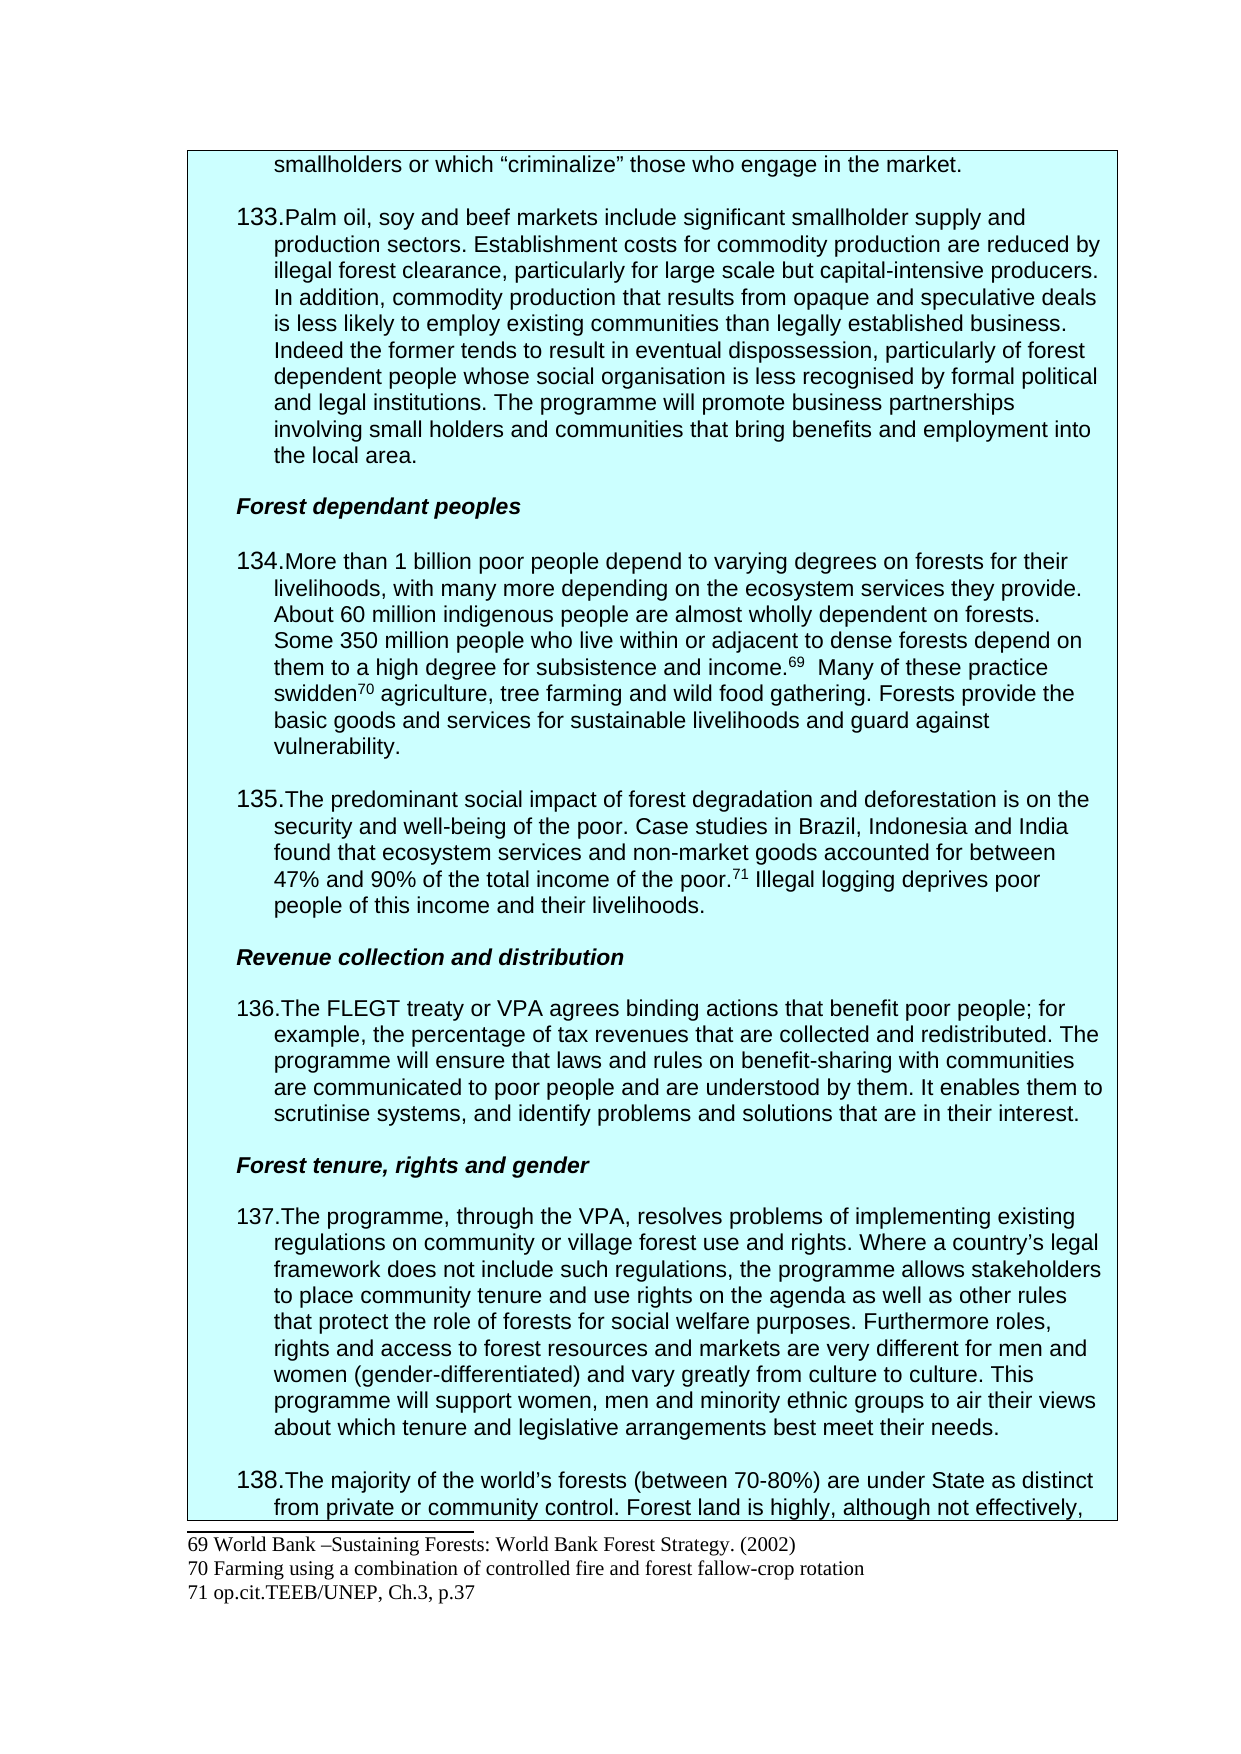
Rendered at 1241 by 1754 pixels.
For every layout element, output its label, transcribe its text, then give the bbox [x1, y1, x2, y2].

table_cell C. Appraisal of options Option 2 is recommended: that the programme addresses illegal logging and related trade while broadening its scope to address other commodities, such as palm oil, soy, beef and leather, which are sourced illegally. The economic case and value for money The economic case is robust for Option 1 (address illegal logging only) even with full costs and conservative benefits. A medium impact scenario, which assumes that illegal logging leads to deforestation but half of clearance is diverted elsewhere, gives a benefit-cost ratio of £38 for every £1 invested in the intervention (38:1), and an internal rate of return (IRR) of 218%. Incremental costs and benefits for the base case have been discounted over a twenty-five year period (2011-2035) using a discount rate of 3.5%. The Internal Rate of Return (IRR) – the discount rate which gives a Net Present Value (NPV) of zero – has also been calculated. Discount rates are higher in partner countries, typically between 8% and 15%. Sensitivity analysis was therefore carried out using two higher discount rates. These and the IRR’s show that the results are insensitive to the choice of discount rate for all except the most pessimistic scenarios. If timber logged illegally is logged legally in the same location or elsewhere, and taxed, the governments concerned benefit from additional forest revenues collected. The net present value of the additional forest revenue captured by developing country exchequers is estimated at between £2 and £13 billion over the period to 2035 depending on the impact achieved. Twelve alternative forest degradation and deforestation scenarios were developed to appraise the economic impacts of reducing illegal logging. Avoiding illegal logging of between 126 and 272 million cubic metres of timber by 2020 will protect between 6 and 14 million hectares of forest from degradation (medium and high scenarios). This leads to reduced forest degradation and deforestation, with consequent environmental benefits in terms of ecosystem services, notably carbon storage. Tackling illegal logging alone averts the loss of 70 tonnes of CO2e emissions per hectare of natural forest and avoids the loss of other forest goods and services valued at £15 per hectare. If illegal logging leads to deforestation, which is often the case, these losses increase by a factor of 12. The scenario for the central case for Option 1 assumes that a reduction in illegal logging will protect 22 million hectares from deforestation by 2035, averting the loss of 845 tonnes of CO2 e emissions per hectare and the loss of £182 per hectare of other forest goods and services. Poor people dependent on forests benefit directly and indirectly from the forest ecosystem services retained if illegal logging is controlled. The cost per tonne of CO2 averted is less than £3.50 under all the medium scenarios (and under £10 under the most pessimistic scenario). This compares with a current market price for European Emission Allowances (EUA) of around £13 per tonne, and a shadow carbon price of between £25 – £50 per tonne CO2. Carbon dioxide was conservatively valued at the current market price for European Emission Allowances (£13 per tonne). The economic model was also run using higher shadow carbon prices of £25 per tonne (Defra) and £50 per tonne (DECC), and using the inflated 2010-2050 series of traded carbon prices provided by DECC which rise from £14 per tonne in 2011 to £103 per tonne in 2035. Option 2 will generate the same benefits as Option 1, and additional benefits from a reduction in illegally-sourced agricultural commodities. Forest loss is currently 13 million hectares per year, around half of which is due to clearance for medium/large scale agriculture. Without the programme, deforestation and agricultural clearance is assumed to halve by 2030. This is midway between the EU target (zero by 2030) and an unchanged rate of forest loss. In addition to reducing illegal logging, Option 2 averts the illegal conversion of between 9 and 26 million hectares of forest to beef, soya bean and palm oil over the period to 2035 (low and high scenarios). The scenario for the central case averts the illegal clearance of 17 million hectares of forest by 2035. Assuming half of illegal forest clearance is diverted onto degraded land, this option avoids the loss of 845 CO2e emissions per hectare of natural forest that is not cleared, as well as the loss of a further £182 per hectare of forest goods and services. However, if cash crops are diverted onto degraded land, there may be some displacement of subsistence crops. Nonetheless any benefits that might be lost by subsistence farmers from large scale agricultural land acquisition of degraded land may not outweigh the lack of compensation to those losing resources from natural forest cleared for large scale plantations. It is worth noting that there is an ample area (446 million hectares) of non-cultivated land globally, including in Africa, suitable and available for cropping, and which is non-forested, non-protected and populated with less than 25 persons/km2 (or 20 ha/household). This is equivalent to almost one third of globally cropped land (1.5 billion ha). Nonethelessthere will be increased competition for land in the future. Even taking into account expected agricultural yield increses, estimates suggest that the world in 2050 will require expansion of agriculture onto 120-200 million hectares of land, including on current trends, an additional 12 million hectares of oil palm. The programme will ensure that poor people are not disadvantaged by measures to control illegal large-scale agricultural conversion. It is also assumed that agricultural yields or productivity increase on legal commodity enterprises (i.e. there is more intensified production) and that this also helps reduce pressure on forests and avoid forest conversion. The economic case for Option 2 tackling illegal logging and forest clearance from other commodities) is stronger than the case for Option 1. A medium impact scenario (deforestation with diversion) has a benefit-cost ratio of 52:1, and an IRR of 234%. The most pessimistic scenario (low impact, degradation with diversion) has a benefit-cost ratio of 12:1 and an IRR of 65%. The cost per tonne of CO2 averted is less than £ 0.5 under all the medium scenarios (and under £1 for the most pessimistic scenario). Total incremental costs of £3.8 billion over the next ten years are based on a maximum UK cost of £250 million (See Financial Case), together with further associated private sector contributions, as well as from inputs from the EU, China, USA, Japan and other countries. The total of £3.8 billion in incremental costs compares with a Chatham House estimate of £1 billion to £3 billion spent over the past decade on efforts to prevent illegal logging, including efforts by Japan and USA. The next ten years will need a similar global effort to continue the reduction in illegal logging (79% of costs) and the start of a global effort to begin the reduction in illegal large-scale agricultural clearance (21% of costs). The economic case for the programme is relatively insensitive to these estimates of global costs. Costs would need to increase by a factor of 12 to more than £45 billion for 2011-2020 for the worst case Option 2 scenario to reduce to merely break-even. A conservative market price of £13 per tonne CO2 is used. There is a good case for using a higher shadow carbon price of £25 – £50 per tonne CO2. Using the higher of these gives a benefit-cost ratio of 38:1 and an IRR of 23% for the worst case Option 1 scenario, and a benefit-cost ratio of 47:1 and an IRR of 136% for the worst case Option 2 scenario. Key governance, political and social appraisal issues Political economy and corruption Governance of the forest sector in many poor countries is a microcosm of broader governance problems. Political competition for forest resources revolve around informal, personalised relations between political and economic elites. In some countries stability relies on the creation of economic rents from forests in exchange for political and financial support. Bureaucratic capacity, judicial oversight and democratic accountability are weak, and there are few incentives and opportunities for collective action by less powerful groups. The result is systemic corruption; exclusive private benefits for a few; weak incentives to protect the livelihoods and rights of poor people or to create public goods (especially public goods such as emissions reductions and protection of biodiversity that are relatively intangible and long-term); and weak capacity to manage competing private interests or the balance between public and private interests. Particular opportunities for corruption include payments from timber companies to members of the military, politicians and senior officials to obtain timber concessions or approvals for timber processing, and to avoid the payment of fines, fees and taxes (so-called "grand" corruption); and bribes paid to more junior officials and military personnel, for example to provide false documentation relating to harvesting, movement, or export of timber, or to overlook non-compliance with formal regulations (so-called "petty" corruption). The programme will help countries and organisations toput in place measures to gather evidence, publish information, strengthen judiciary and enforcement capacity that reduce the bribery or extortion, which has major impacts on revenue collection, with a focus on bringing significant cases to book that, by their example, will change behaviour more widely, and on those that negatively impact low income households. Paying small bribes can represent a higher share of poor people’s total income than for better off households or enterprises. Poor smallholders may be asked to pay bribes in exchange for “permission” to clear forest land for smallholder soy production or to rear a few cattle. Unclear legality and transparency There is often a lack of clarity about the legal framework governing the use of forests, and about benefit sharing arrangements, tenure and use rights; an uneasy mix of customary and statutory law; and widespread non-observance (and often lack of legitimacy) of formal legal provisions. Where enforcement does take place it may be arbitrary, or coercive. In some countries, weak central government control over local authorities, or high levels of autonomy for decentralised regions lead to divergent laws and policies between national and sub-national levels of government. By helping countries clarify the definition of legality and establish a legality assurance system, the programme helps a country shed light on the way it allocates its forests to different uses and in whose benefit. It helps countries place this information in the public domain. Drivers of change This programme will build on two drivers of change. First, NGO and private sector backing, which has already driven changes in the main consumer markets (principally the US and EU), and provided incentives for producer countries (including Indonesia, Cameroon and the Brazilian Amazon). Second, skilful design of voluntary partnership agreements (VPAs) under the EU FLEGT action plan which has created locally driven, multi-stakeholder processes in producer countries that bring together government, business and civil society actors, enabling them to reach a common understanding of forest governance problems and identify shared interests in addressing them. The process already has local “ownership”: it is voluntary, and respects the sovereignty of the country which must reach its own definition of "legality" (the focus on “legality”, which is much easier to define and verify than “sustainability”, has facilitated agreement). These drivers bring reputational pressure to bear on governments and business. They create shared government and private sector interests in secure or improved access to key markets. They align these interests with civil society concerns to protect the environment and the interests of forest dependent and indigenous communities. All stakeholders benefit from increased organisational capacity, stimulated by the demands of the FLEGT treaty negotiation and implementation process and supported by external assistance. But looking ahead, the scope for relatively “easy wins” is diminishing: tackling less tractable aspects of the illegal logging problem, including harvesting by small-scale concessionaires for the domestic market, or over-cutting in licensed areas, requires a more thorough overhaul of government policy and regulation. Hence the importance of treaties or VPAs in the approach. Treaties or Voluntary Partnership Agreements (VPAs) as an approach Voluntary Partnership Agreements (VPAs) have the potential to increase transparency and accountability, and to achieve a better balance between public and private goods, more equitable distribution of private benefits, and more civic ways of managing conflicting interests. But the gains to date remain fragile, and implementation by countrieswill bring different challenges from the negotiation and agreement of actions. In many poor producer countries civil society is weak and fragmented, and there are significant constraints within the forest service and government more generally in terms of capacity to design and implement effective policy. This is why a major element of the new programme (Output 1) will build on the experience of DFID’s Forest Governance and Trade project, to support, in addition to negotiation, the implementation of a growing number of VPAs. Implementation of a credible legality assurance system is a priority, and involves a direct challenge to the private interests driving corrupt behaviour arising from allocation of timber concessions, movement of wood products and imposition of fees and taxes. The VPA, as a formal treaty, imposes concrete obligations on signatories, with related monitoring requirements. Reporting against indicators must be independently verified and transparent, and covers tax compliance, legality (including the processes by which forests are allocated), as well as community forest use and rights, where this issue is covered in national legal frameworks. The VPA process also offers the potential to move beyond the narrow issue of legality of exports to the EU, and to secure broader improvements in forest governance. For example: the annexed chapter in the agreement identifies the need for future reforms to the legal framework; and the VPA "do no harm" provision provides an entry point to pursue community rights. Evidence, research and stakeholder participation In addition to supporting negotiation of a growing number of new VPAs, DFID assistance through the programme will support broader EU efforts to strengthen implementation, in two main ways. It will provide funding, access to research and policy ideas based on experience elsewhere (for example on how to tackle small-scale logging for the domestic market), and support for strengthening technical and organisational capacity. Experience under the Forest Governance and Trade project highlights the importance of a flexible approach able to draw on local as well as external resources to provide timely and well targeted access to technical and financial support for a range of stakeholders including very local level community based organisations, NGOs, parliamentarians, and the private sector as well as government. The process of negotiating and implementing a FLEGT VPA involves all affected parties, including a wide range of stakeholders from grassroots organisations, to local NGOs, domestic and exporting market associations and companies, as well as government bodies. However, the relative capacity and bargaining power of different groups varies. This programme will build the capacity of associations representing remoter, smaller and fragmented businesses and interests, including those that involve large numbers of poor people (e.g. carpenter furniture-maker or women bark-stripper associations). It will enable social civil society and trade networks to help their local developing country peers represent and communicate their members’ interests better. As the programme extends to other commodities it will help smallholder bodies participate in national structures such as palm oil boards and soybean federations. Role of EU in ensuring integrity It can help sustain the active interest and engagement in VPA implementation of government, business and civil society stakeholders by using the EC’s leverage as a treaty partner to protect the integrity of the process, and in particular by helping to strengthen civil society participation. Continued, active engagement of all stakeholders is crucial: for example monitoring of timber allocations and the legal arrangements governing them requires civil society to remain alert and involved; addressing the problem of chainsaw logging for the domestic market requires sustained pressure on government from business, and civil society. The EU, with DFID support, has a critical role to play in ensuring that broader forest governance reforms, including those that could benefit poor people, stay on the agenda. The EU also plays a key role in trade and climate related policy, where particular competencies are shared between the European Commission, Parliament and Member States. Applying the approach to other commodities beyond timber From a political economy perspective, there are a number of similarities between timber and internationally traded agricultural commodities such as beef, soy and palm oil. There is increasing awareness of the link between these commodities and deforestation, and the implications for climate change; and increasing NGO pressure on the private sector and governments in consumer and producer countries. Investment decisions will be easier, raising capital and finance easier and marketing of agricultural commodities easier, if business and consumers know that products have been legally sourced and produced on forest land that was not cleared illegally. A recent evaluation by the World Bank on forests and low carbon development concluded that a strategy for beef and bean in the Amazon reliant only on voluntary private sector initiative had been problematic and difficult. A combination of pressure from buyers, independent monitoring of enforcement, NGO engagement and clear government legal framework combined with national sanctions for non-compliance proved more effective. Some of the same contextual problems apply as for illegal logging, for example the increasing importance of emerging markets such as China. These similarities suggests that there is potential for applying some of the demand and supply side measures that have played a part in reducing illegal logging to addressing the issue of deforestation linked to production of agricultural commodities. But addressing commodities involves additional challenges, including the fact that commodities have greater economic importance, involve more stakeholders, and can have more complex trade regimes and supply chains. Tens of millions of poor people are employed as smallholders and in agro-industry related to livestock, soy and palm oil (with over 15 million people in the oil palm smallholder sector alone) but there are significant variations between commodities and regional markets. For example, soybean cultivation and its processing into animal feedstock employ less labour than oil palm cultivation and palm oil processing. The programme will help communicate best practice (e.g. improved seed stock, inter-cropping, cover crops, small-scale mills, and mobile card harvest schemes to guarantee employment, small-scale mills) that benefit small farmers, including “loose fruit” schemes that give special palm fruit cutting rights to women. Palm oil, soy and beef enterprises that establish themselves illegally are less likely to follow labour and employment laws, particularly when it comes to protection for labour gangs employed in burning to clear land or herbicide spraying or harvesting. In some cases gang labour in illegal activities suffers near “slavery” conditions. The programme will help ensure that labour laws are understood and applied. The programme will support analysis on the dynamics of land conversion in different countries, and the characteristics of associated markets. It will help review the legal steps and procedures which act as barriers to market entry for smallholders or which “criminalize” those who engage in the market. Palm oil, soy and beef markets include significant smallholder supply and production sectors. Establishment costs for commodity production are reduced by illegal forest clearance, particularly for large scale but capital-intensive producers. In addition, commodity production that results from opaque and speculative deals is less likely to employ existing communities than legally established business. Indeed the former tends to result in eventual dispossession, particularly of forest dependent people whose social organisation is less recognised by formal political and legal institutions. The programme will promote business partnerships involving small holders and communities that bring benefits and employment into the local area. Forest dependant peoples More than 1 billion poor people depend to varying degrees on forests for their livelihoods, with many more depending on the ecosystem services they provide. About 60 million indigenous people are almost wholly dependent on forests. Some 350 million people who live within or adjacent to dense forests depend on them to a high degree for subsistence and income. Many of these practice swidden agriculture, tree farming and wild food gathering. Forests provide the basic goods and services for sustainable livelihoods and guard against vulnerability. The predominant social impact of forest degradation and deforestation is on the security and well-being of the poor. Case studies in Brazil, Indonesia and India found that ecosystem services and non-market goods accounted for between 47% and 90% of the total income of the poor. Illegal logging deprives poor people of this income and their livelihoods. Revenue collection and distribution The FLEGT treaty or VPA agrees binding actions that benefit poor people; for example, the percentage of tax revenues that are collected and redistributed. The programme will ensure that laws and rules on benefit-sharing with communities are communicated to poor people and are understood by them. It enables them to scrutinise systems, and identify problems and solutions that are in their interest. Forest tenure, rights and gender The programme, through the VPA, resolves problems of implementing existing regulations on community or village forest use and rights. Where a country’s legal framework does not include such regulations, the programme allows stakeholders to place community tenure and use rights on the agenda as well as other rules that protect the role of forests for social welfare purposes. Furthermore roles, rights and access to forest resources and markets are very different for men and women (gender-differentiated) and vary greatly from culture to culture. This programme will support women, men and minority ethnic groups to air their views about which tenure and legislative arrangements best meet their needs. The majority of the world’s forests (between 70-80%) are under State as distinct from private or community control. Forest land is highly, although not effectively, regulated. Research from countries like Mexico, China and Bolivia indicate that secure forest tenure has led to increased revenues to local people from forests including timber harvests. It will support poor people so they are able to have a say about their rights and their responsibilities in relation to forests in such a way that it benefits their livelihoods. In some countries there are regulations that control the planting of trees on farms. The programme will focus on the process of defining legality where there are provisions for modification to regulations that control or forbid the harvest of trees or tree products by small farmers and communities even if they own the land. This will increase income earning opportunities and reduce the hurdles in taking such products to market. The programme will monitor whether these modifications are implemented, complied with, and their impacts on poverty. Alternative livelihoods A VPA treaty cannot include any liability for the EU to pay for decommissioning or for compensating non-legal operators. Nor does it oblige the EU to provide expanded alternative livelihoods development projects in the event of major sector restructuring arising from legal reform (although REDD finance from elsewhere may). However, the programme will actively help countries develop evidence-based policy prescriptions that increase benefits to the poorest from the forest sector, and where the sector requires restructuring, help develop options that would generate alternative livelihoods outside the forest sector. The programme will contribute to establishing poverty baselines and poverty reduction impact assessments, as well as providing legal advisory services to more vulnerable groups. This will enable governments and other stakeholders, including forest communities, associations of chainsaw operators and tree farmers, to calculate the costs and benefits of legal reform, contest decisions and pilot alternative livelihood approaches where appropriate. Safeguards, winners and losers Successfully addressing illegal logging will create losers as well as winners and may incur costs for some of the rural poor, for example, in countries which have large informal chainsaw industries, such as Ghana and Cameroon, which may not be “legalised”. The VPAs include a social “do no harm” safeguard with mandatory obligations on both parties to monitor the impacts on poor people and on these groups, thereby creating an incentive to formalise them within the legal framework. The programme will help the EU and countries find solutions to the illegal logging problem that are “equitable and just” and “do not have an adverse impact on poor people.” It will also build and strengthen different stakeholder groups, particularly of small businesses, women and poorer communities engaged in forest activities, so that they are able to negotiate and implement changes that benefit them. It will strengthen civil society and governments so they can effectively monitor the direct and indirect impacts of the changes in legality of logging in the countries concerned, and design and implement measures which mitigate negative impacts and maximise positive impacts for poor people. The illegal conversion of forest land for agriculture can also have positive and negative impacts for poor people. The EU FLEGT action plan acknowledges the need to differentiate between the activities of small-scale farmers trying to earn a livelihood and large-scale commercial enterprises, which, sometimes in partnership with politicians, use power and influence to avoid due diligence, seek legal loopholes or circumvent the law, in order to clear large areas of forested land. The programme will focus on the latter in the way it helps countries tackle illegality. Many of the same issues that apply to illegal logging also apply to large-scale illegal conversion: the limited information available; the importance of forests to the poor; the costs to the poor of forest degradation and conversion; the existence of winners and losers in any legal reform and the struggle for depleting and valuable resources such as forests; and the importance of better understanding and an effective multi-stakeholder process. The programme will provide more rigorous analysis of the scope and scale of illegal clearance and how this impacts on those dependent on forests and small farmers on the one hand, and on agro-industry, on the other. Impacts on the environment Illegal logging causes environmental damage. It contributes to the loss of biodiversity and to the illegal exploitation of wildlife. Unregulated logging can significantly increase the vulnerability of forests to fires; and aggravates the impact of flooding and sedimentation on neighbouring areas. Illegal logging is environmentally damaging, for example, it often flouts rules (laws) on species limits, i.e. which trunk diameter sizes or tree species to cut and leave; or on reduced impact logging techniques; continuous canopy cover planning; maintenance of seed or “mother” trees; and forest gap and wildlife management. Maximum environmental damage is obvious, for example, where illegal timber is taken from national parks; or where timber theft is associated with large scale clearance that ignores environmental impact assessments and involves, for example, unplanned bulldozing of roads and disturbance to major drainage or river systems. On balance, despite a lack of global data, it is safe to assume that reducing illegal logging has and will be environmentally beneficial. As indicated in the economic analysis above, conservative assumptions still generate significant ecosystem benefits. While illegal logging may or may not be a contributory factor in deforestation (although evidence suggests that logging trails open forest up to agricultural clearance in some countries), this is not in doubt for illegal clearance for agricultural commodities. The environmental costs of large-scale illegal forest conversion are substantial. Around half the deforestation in the eight countries accounting for 75% of global deforestation is due to medium to large scale beef/soya/oil palm conversion. The percentage of clearance that was illegal is not known. However, two studies in Brazil and Indonesia put the figure at 48 - 82%. As with illegal logging, it cannot be assumed that averting illegal clearance means that legal clearance will not take place in the same location or elsewhere, although with different environmental impacts. The increasing demand for agricultural commodities makes this inevitable. However, this programme will ensure that legality review provides opportunities to specify environmental standards more clearly, and create policy incentives, for example, for higher biodiversity in plantations with forested corridors to facilitate wildlife movement and reduced agro-chemical applications. However, even if the effect was merely to divert a portion of the illegal clearance without changed management from high value primary forest to lower value primary forest, secondary forest, or degraded land, the environmental benefits would be substantial. The constraint imposed by the improved regulation of new clearance will also encourage higher yields and intensification on existing agricultural land. Building linkages between FLEGT and REDD+ The Forest Governance Markets and Climate (FGMC) programme builds “FLEGT-REDD+linkages”. There are two aspects of governance in relation to markets and climate and described by the EU as “FLEGT-REDD+ linkages”. One is the governance of REDD+. This covers the broad area of governance around carbon emissions financing schemes and monitoring systems, as well as of significant economic sectors that involve deforestation like mining, agriculture, infrastructure, energy, and a country’s whole national spatial land use plan. The second is a subset or microcosm of economy-wide governance and focuses on governance of the forest sector and forest-related markets or FLEGT. The governance aspects of “REDD+ readiness” involve inclusive and effective stakeholder participation in cross-sector planning and implementation; government coordination across different sectors and levels of government on REDD+; transparent and accountable systems for managing and distributing REDD+ finance and benefits; effective and transparent monitoring and independent national oversight bodies for REDD+ (particularly of REDD+ financing or accounting schemes and carbon monitoring); creation of REDD+ carbon baseline data; reporting on public and private finance for REDD+. FLEGT links to REDD+ by establishing clear roles, rights, regulations and responsibilities around forest concession allocation, tenure and conversion, including agriculture and plantation leasing; reform of national forestry taxation systems and formalisation of ownership or profit rights from forest; addressing rents from land uses that replace forests (e.g. palm plantations); improving the standards and behaviour of the markets and trade that drive these processes; strengthening civil society, community and private sector accountability institutions, independent monitoring, as well as statutory oversight institutions; building the capacity of state prosecutors, formal anti-corruption institutions, judges, law enforcement agencies, court officials, trade and customs inspectors. By building linkages between FLEGT and REDD+, the programme will ensure that delivery of REDD+ is sustainable and credible. It will do this by helping businesses, countries and regions to: Review the legal frameworks for their forest, palm oil, soy and beef sectors, focusing on laws governing forest allocation and conversion to improve their clarity and coherence; Review their forest tenure arrangements and labour standards, including on farms; Map their commodity trade and supply chains in relation to “forest-risk”; and market roadshow their certified and legally licensed products; Apply community mapping approaches where appropriate; Develop standards and traceability systems, which provide assurance that commodities sourced from forest sectors and others that drive forest loss are legally compliant along the complete producer-to-purchaser supply chain; Ensure traceability technologies are appropriate and cost effective, particularly in countries and remoter areas where infrastructure is weak or private sector poorly developed; and that they take into account product segregation during harvest, processing and shipment; Ensure legal and forest governance compliance is audited and independently verified or monitored, including by third-parties (whether private or non-government), including the monitoring of commodities from sources where forest dependent peoples; tenure are clear and secure; Transparently disclose information on logging and deforestation, as well as forest-related finance, revenue collection, benefit-sharing and fiscal systems; where relevant coordinate with Extractive Industries Transparency Initiative (EITI); Cross-check information on “harvested wood products” and traded forest products, used in Tier 1,2 and 3 systems for forest carbon emissions (REDD+) monitoring reporting and verification (MRV) (as per guidance of the Intergovernmental Panel on Climate Change (IPCC)), for integrity against illegal logging and related trade datasets; Build effective national and sub-national forest-related multi-stakeholder institutions, forums and processes; and support approaches that are participatory and consultative involving communities, smallholders and companies Create integrity in oversight bodies, linking those for FLEGT with those being established for REDD+, and fully embed these and their related implementation committees into key national institutions; Harmonise points of delivery and decision-making in country. In countries which have agreed implementation of FLEGT Legality Assurance and disclosure Systems (LAS) focused on timber, wood and paper (TLAS), the programme could broaden these to other commodities or goods, depending on the different nature of trade regimes (domestic, regional) and the location and nature of the drivers of deforestation (soy, palm oil, beef, leather). The programme will not be prescriptive about expansion to further countries or regions and will coordinate with the EU donor Working Group on FLEGT-REDD (which includes Norway and Switzerland). Given the range of potential options for broader UK support to REDD+, this programme may vary its own approach in different countries to complement REDD+ action. This might range from high-level political intervention through UK REDD+ to stipulate progress on implementation of FLEGT as part of any REDD+ partnership, to negotiating a new VPA with a REDD+ country where there are EU trade links, linked to UK support for REDD+ planning (Phase 1), to expanding the FLEGT approach to other commodity areas where other drivers are more prevalent, or trade links with the EU less clear. The way that the two programmes come together in-country, and the manner in which they are presented by the UK government, will vary on a case-by-case basis, and be elucidated through the engagement with individual partner countries. For example, where there is further UK bilateral or multilateral investment in countries to reward reductions in deforestation and degradation (REDD+), this programme may work to incorporate progress on implementation of FLEGT as part of any high-level REDD+ partnership. The programme could also expand the approach to improving FLEGT to other commodities, goods or services beyond palm oil, soy, beef and leather, where other drivers are more prevalent, or if market links with the EU are less responsive. It will engage with third-party countries or regions that, via their private sector or business and markets, have the potential to reduce deforestation and illegal logging outside or across their own borders. In conclusion, FGMC is a challenging and ambitious programme. Although the issue is complex, it uses an approach that is in essence simple and has worked. The programme design directly addresses the major risks, and builds on existing experience and momentum. The potential benefits are very large. Retaining the ability to evolve the programme, and to respond rapidly and flexibly in a very dynamic context, will be critical to success. [188, 151, 1117, 1520]
table_cell [180, 150, 187, 1520]
